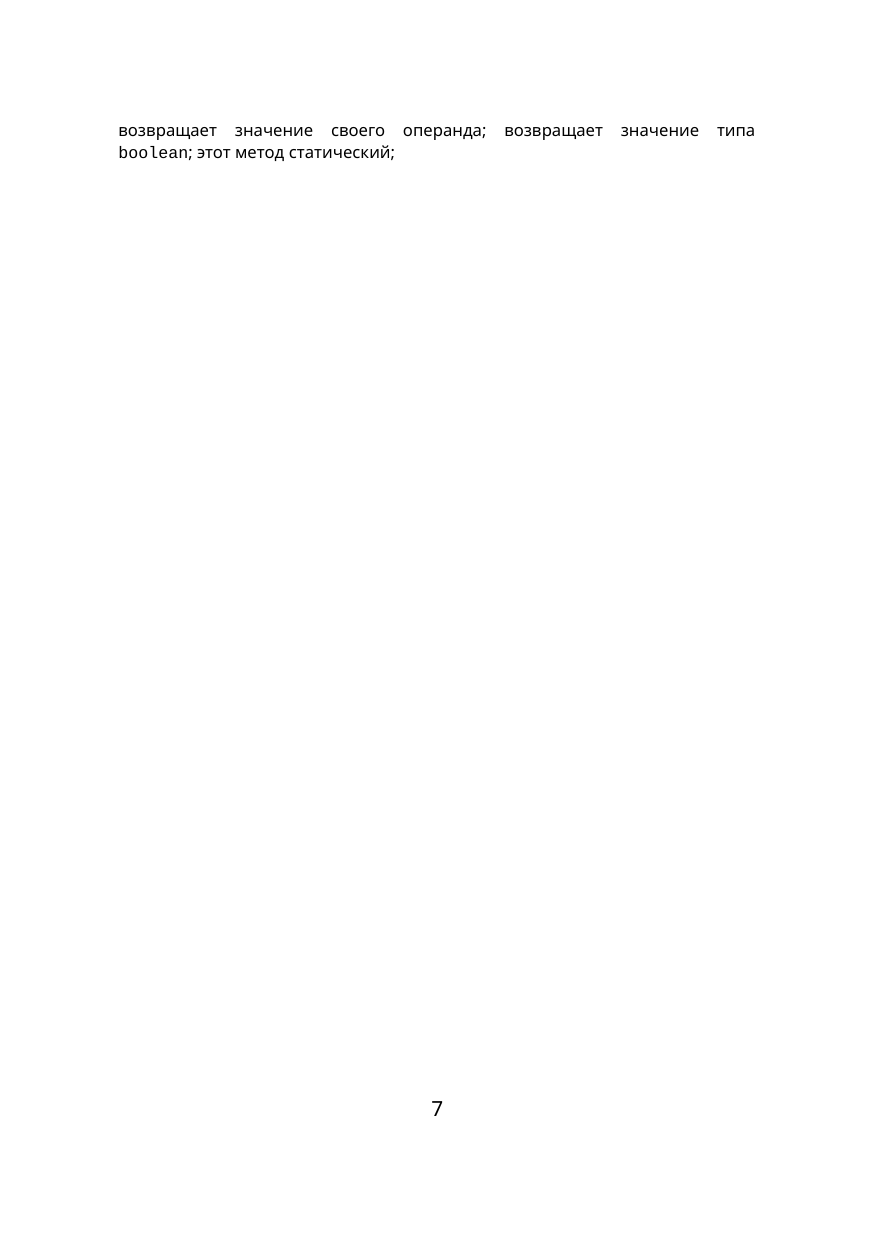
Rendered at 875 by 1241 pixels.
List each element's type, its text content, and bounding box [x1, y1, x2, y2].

text возвращает значение своего операнда; возвращает значение типа boolean; этот метод статический; [118, 118, 756, 164]
